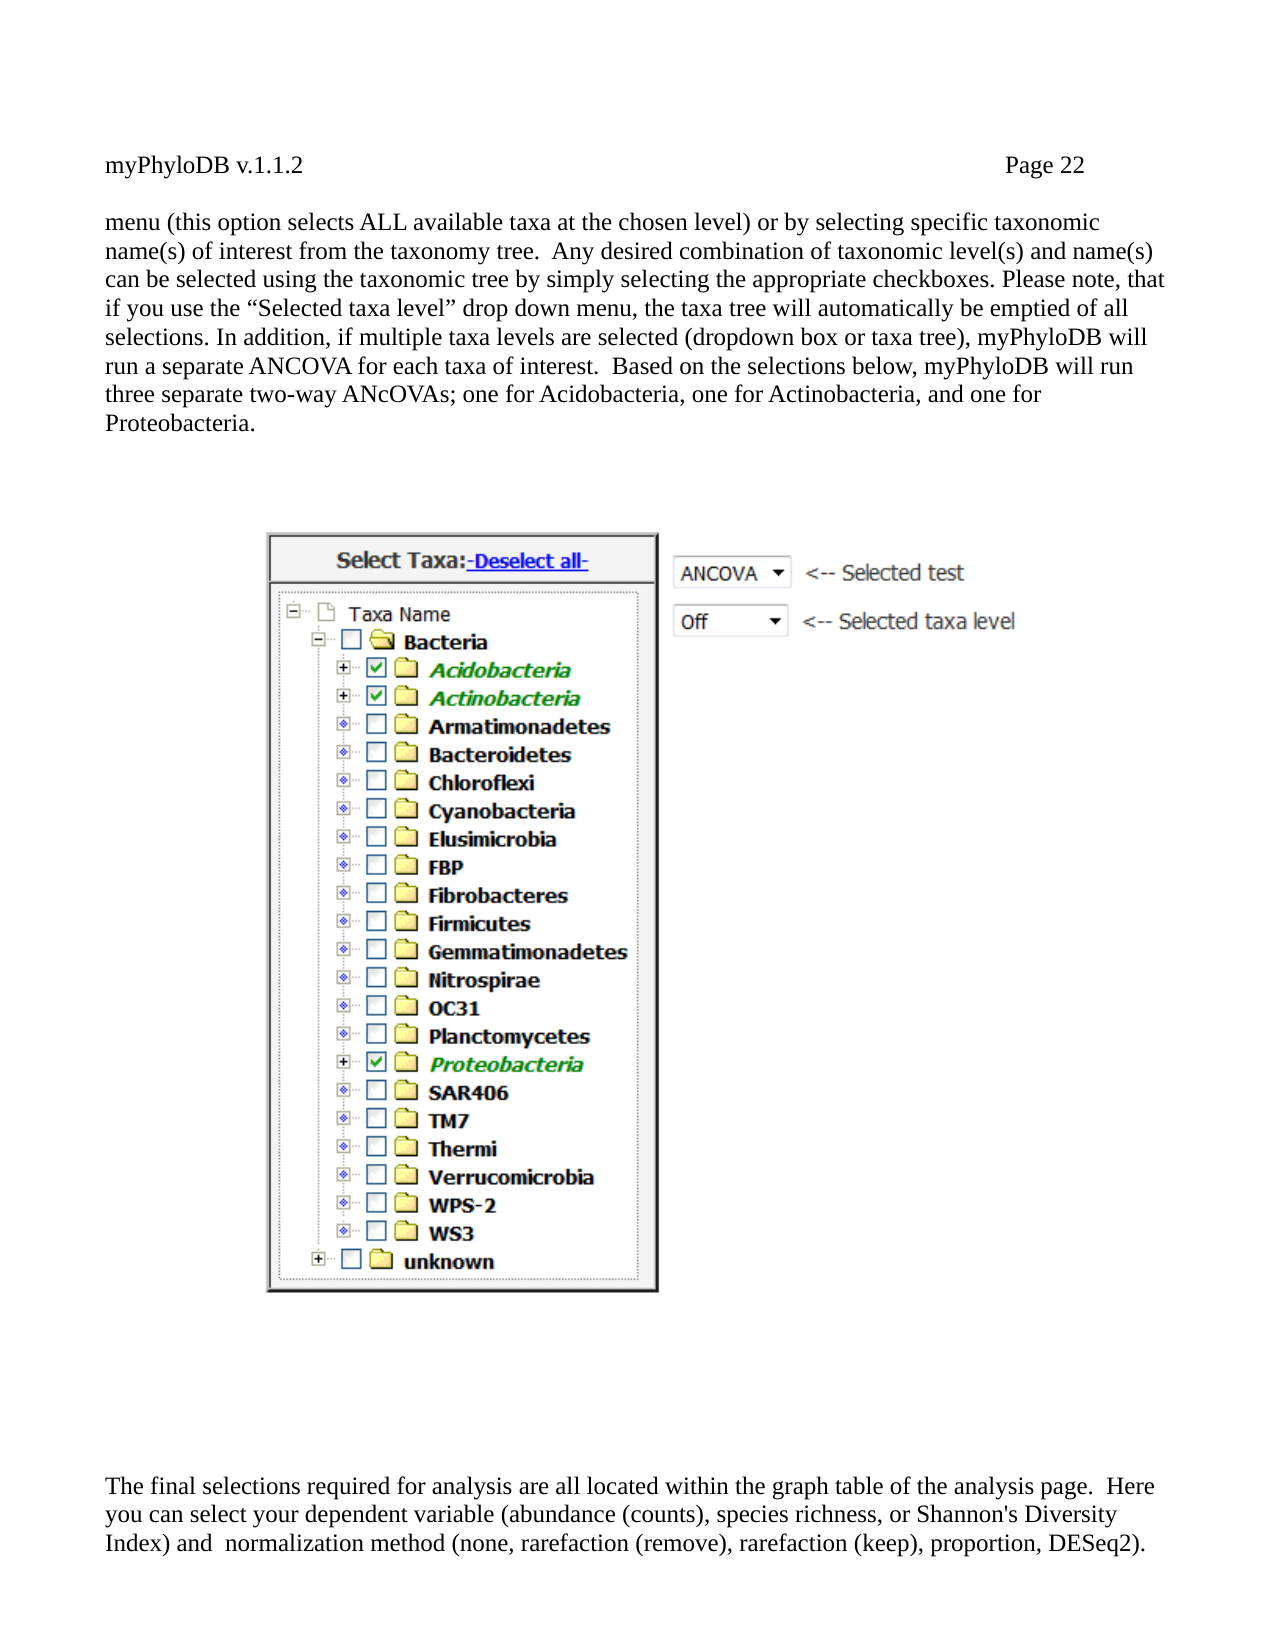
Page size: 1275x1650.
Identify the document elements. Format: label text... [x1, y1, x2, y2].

text menu (this option selects ALL available taxa at the chosen level) or by selecting specific taxonomic name(s) of interest from the taxonomy tree. Any desired combination of taxonomic level(s) and name(s) can be selected using the taxonomic tree by simply selecting the appropriate checkboxes. Please note, that if you use the “Selected taxa level” drop down menu, the taxa tree will automatically be emptied of all selections. In addition, if multiple taxa levels are selected (dropdown box or taxa tree), myPhyloDB will run a separate ANCOVA for each taxa of interest. Based on the selections below, myPhyloDB will run three separate two-way ANcOVAs; one for Acidobacteria, one for Actinobacteria, and one for Proteobacteria. [105, 207, 1170, 437]
text The final selections required for analysis are all located within the graph table of the analysis page. Here you can select your dependent variable (abundance (counts), species richness, or Shannon's Diversity Index) and normalization method (none, rarefaction (remove), rarefaction (keep), proportion, DESeq2). [105, 1471, 1170, 1557]
picture [257, 523, 1018, 1299]
